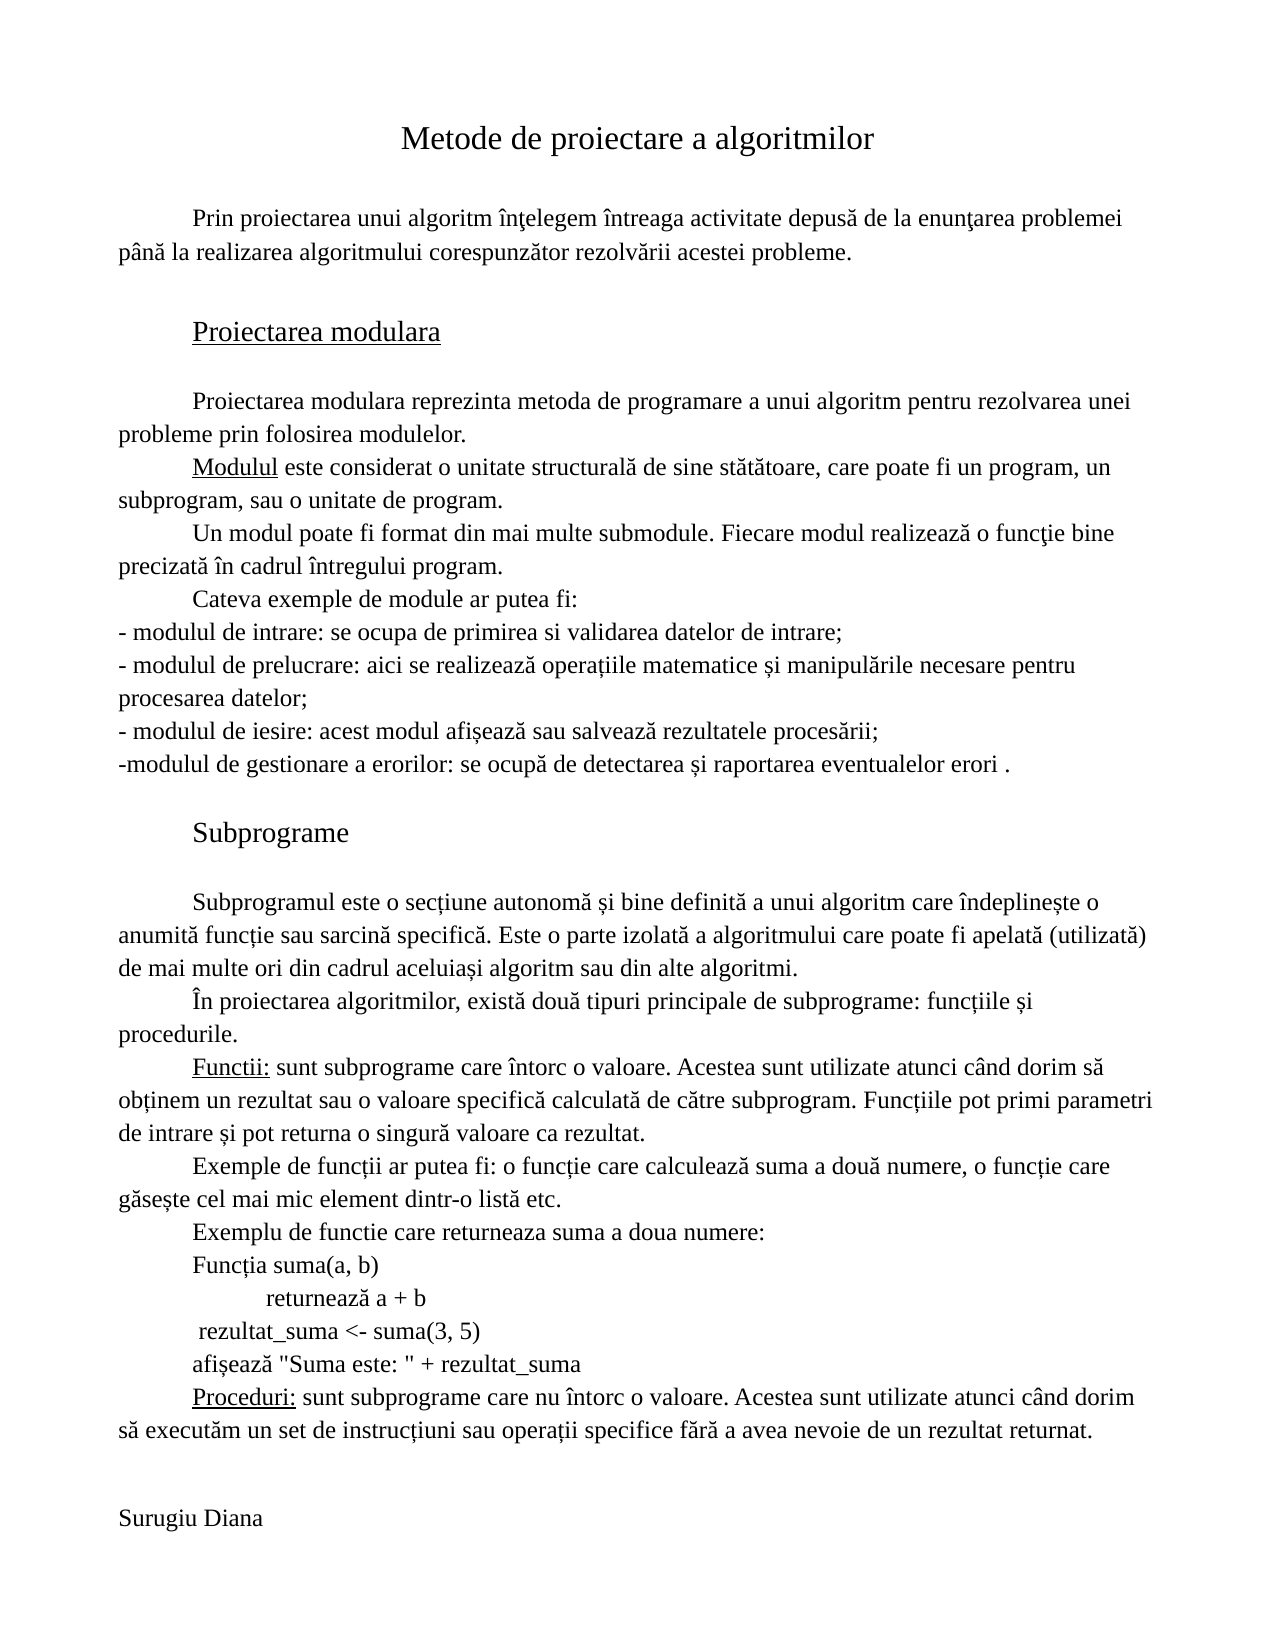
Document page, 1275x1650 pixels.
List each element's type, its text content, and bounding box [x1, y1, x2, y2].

text Proiectarea modulara reprezinta metoda de programare a unui algoritm pentru rezolvarea unei probleme prin folosirea modulelor. [118, 386, 1157, 448]
text returnează a + b [118, 1283, 1157, 1312]
text - modulul de iesire: acest modul afișează sau salvează rezultatele procesării; [118, 716, 1157, 745]
text -modulul de gestionare a erorilor: se ocupă de detectarea și raportarea eventualelor erori . [118, 749, 1157, 778]
text afișează "Suma este: " + rezultat_suma [118, 1349, 1157, 1378]
text Subprograme [118, 815, 1157, 849]
text Functii: sunt subprograme care întorc o valoare. Acestea sunt utilizate atunci când dorim să obținem un rezultat sau o valoare specifică calculată de către subprogram. Funcțiile pot primi parametri de intrare și pot returna o singură valoare ca rezultat. [118, 1052, 1157, 1147]
text Funcția suma(a, b) [118, 1250, 1157, 1279]
text - modulul de intrare: se ocupa de primirea si validarea datelor de intrare; [118, 617, 1157, 646]
text Cateva exemple de module ar putea fi: [118, 584, 1157, 613]
text Metode de proiectare a algoritmilor [118, 118, 1157, 156]
text Un modul poate fi format din mai multe submodule. Fiecare modul realizează o funcţie bine precizată în cadrul întregului program. [118, 518, 1157, 580]
text Subprogramul este o secțiune autonomă și bine definită a unui algoritm care îndeplinește o anumită funcție sau sarcină specifică. Este o parte izolată a algoritmului care poate fi apelată (utilizată) de mai multe ori din cadrul aceluiași algoritm sau din alte algoritmi. [118, 887, 1157, 982]
text Proiectarea modulara [118, 314, 1157, 348]
text Prin proiectarea unui algoritm înţelegem întreaga activitate depusă de la enunţarea problemei până la realizarea algoritmului corespunzător rezolvării acestei probleme. [118, 195, 1157, 266]
text - modulul de prelucrare: aici se realizează operațiile matematice și manipulările necesare pentru procesarea datelor; [118, 650, 1157, 712]
text Exemple de funcții ar putea fi: o funcție care calculează suma a două numere, o funcție care găsește cel mai mic element dintr-o listă etc. [118, 1151, 1157, 1213]
text Exemplu de functie care returneaza suma a doua numere: [118, 1217, 1157, 1246]
text Proceduri: sunt subprograme care nu întorc o valoare. Acestea sunt utilizate atunci când dorim să executăm un set de instrucțiuni sau operații specifice fără a avea nevoie de un rezultat returnat. [118, 1382, 1157, 1444]
text În proiectarea algoritmilor, există două tipuri principale de subprograme: funcțiile și procedurile. [118, 986, 1157, 1048]
text Modulul este considerat o unitate structurală de sine stătătoare, care poate fi un program, un subprogram, sau o unitate de program. [118, 452, 1157, 514]
text rezultat_suma <- suma(3, 5) [118, 1316, 1157, 1345]
